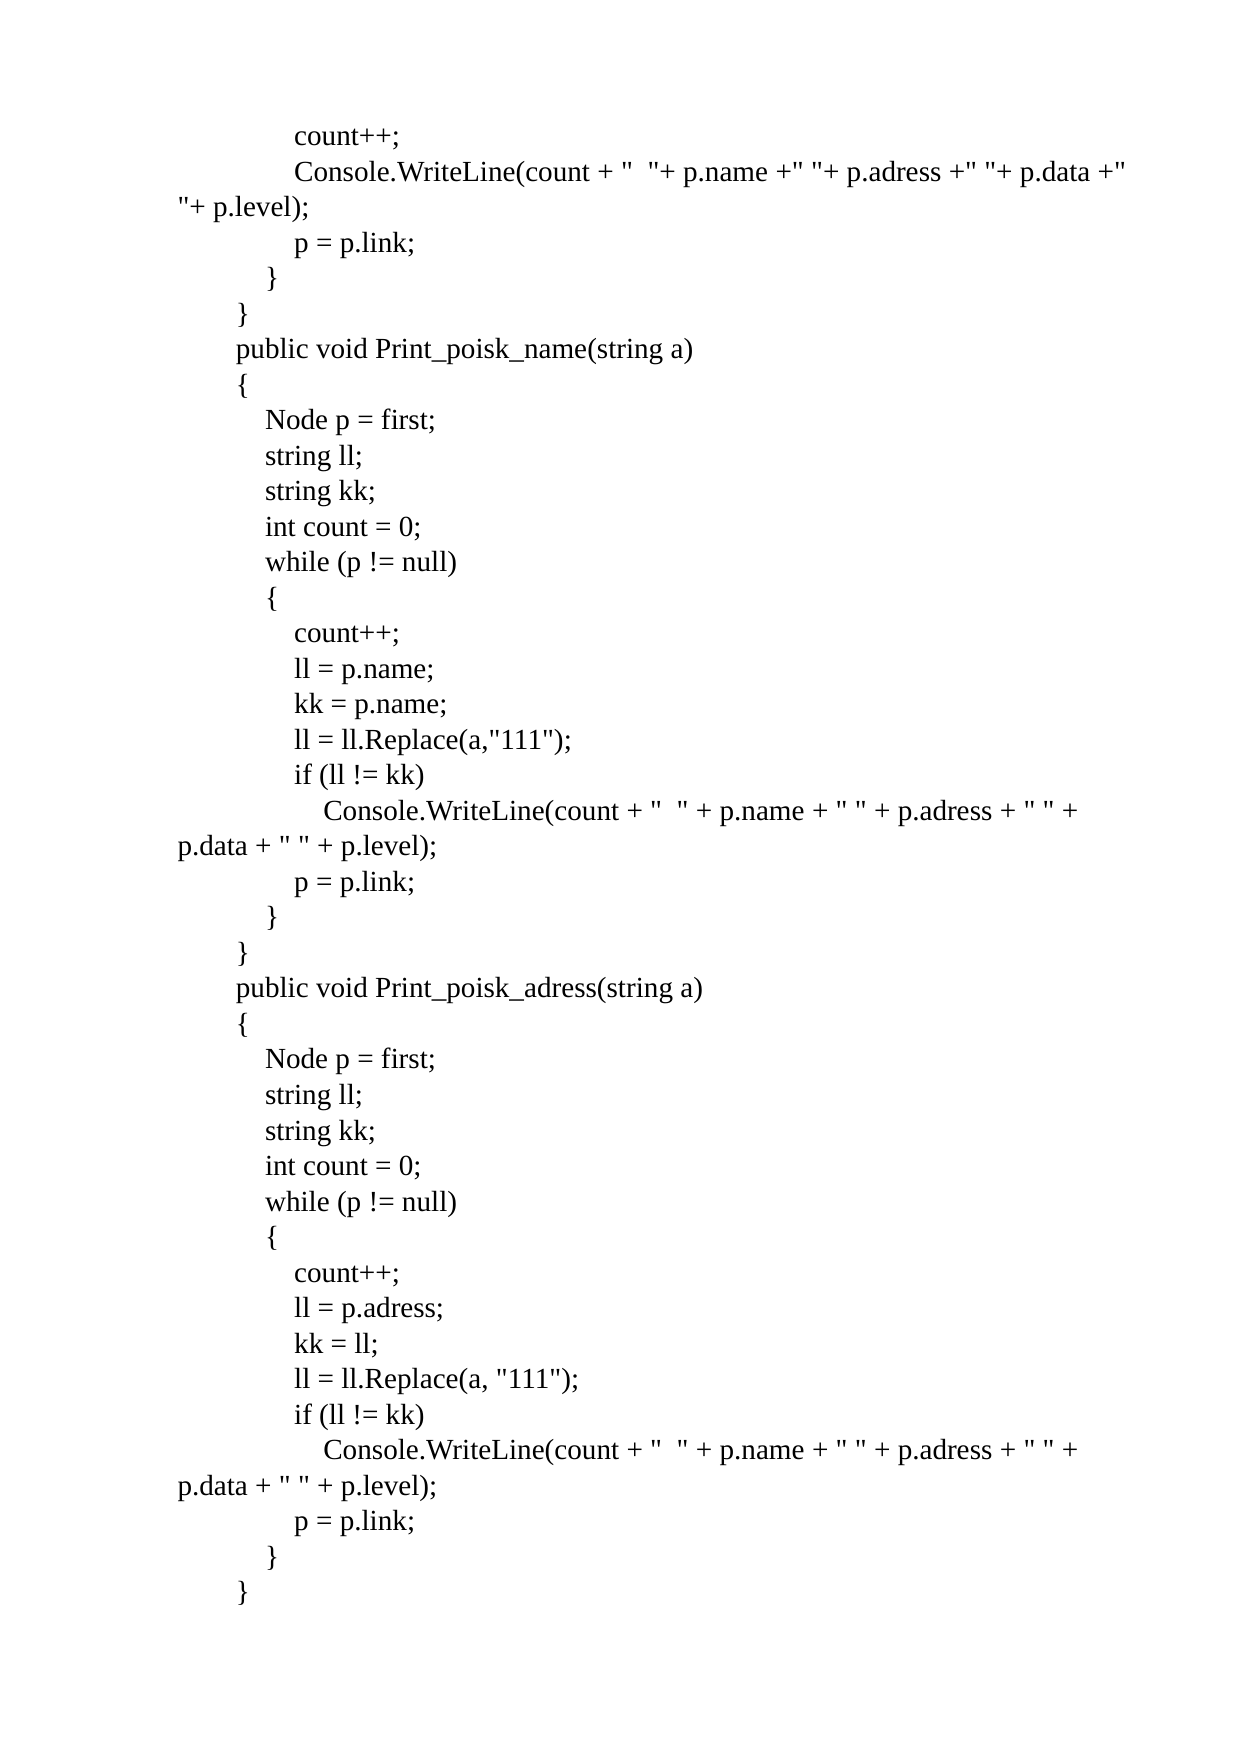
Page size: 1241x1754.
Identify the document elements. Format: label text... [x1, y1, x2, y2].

text { [177, 1006, 1152, 1040]
text count++; [177, 615, 1152, 649]
text } [177, 935, 1152, 969]
text Console.WriteLine(count + " " + p.name + " " + p.adress + " " + p.data + " " + p.level); [177, 1432, 1152, 1501]
text { [177, 367, 1152, 400]
text { [177, 580, 1152, 613]
text string ll; [177, 438, 1152, 471]
text ll = p.adress; [177, 1290, 1152, 1324]
text ll = p.name; [177, 651, 1152, 684]
text ll = ll.Replace(a, "111"); [177, 1361, 1152, 1395]
text Node p = first; [177, 402, 1152, 436]
text } [177, 296, 1152, 329]
text p = p.link; [177, 864, 1152, 898]
text int count = 0; [177, 1148, 1152, 1182]
text kk = p.name; [177, 686, 1152, 720]
text count++; [177, 1255, 1152, 1288]
text count++; [177, 118, 1152, 152]
text } [177, 1574, 1152, 1608]
text ll = ll.Replace(a,"111"); [177, 722, 1152, 756]
text } [177, 260, 1152, 294]
text while (p != null) [177, 544, 1152, 578]
text while (p != null) [177, 1184, 1152, 1217]
text Console.WriteLine(count + " "+ p.name +" "+ p.adress +" "+ p.data +" "+ p.level); [177, 154, 1152, 223]
text int count = 0; [177, 509, 1152, 542]
text string kk; [177, 1113, 1152, 1146]
text public void Print_poisk_adress(string a) [177, 971, 1152, 1004]
text public void Print_poisk_name(string a) [177, 331, 1152, 365]
text string kk; [177, 473, 1152, 507]
text string ll; [177, 1077, 1152, 1111]
text kk = ll; [177, 1326, 1152, 1359]
text Node p = first; [177, 1042, 1152, 1075]
text if (ll != kk) [177, 1397, 1152, 1430]
text { [177, 1219, 1152, 1253]
text } [177, 899, 1152, 933]
text if (ll != kk) [177, 757, 1152, 791]
text p = p.link; [177, 1503, 1152, 1537]
text Console.WriteLine(count + " " + p.name + " " + p.adress + " " + p.data + " " + p.level); [177, 793, 1152, 862]
text p = p.link; [177, 225, 1152, 258]
text } [177, 1539, 1152, 1572]
